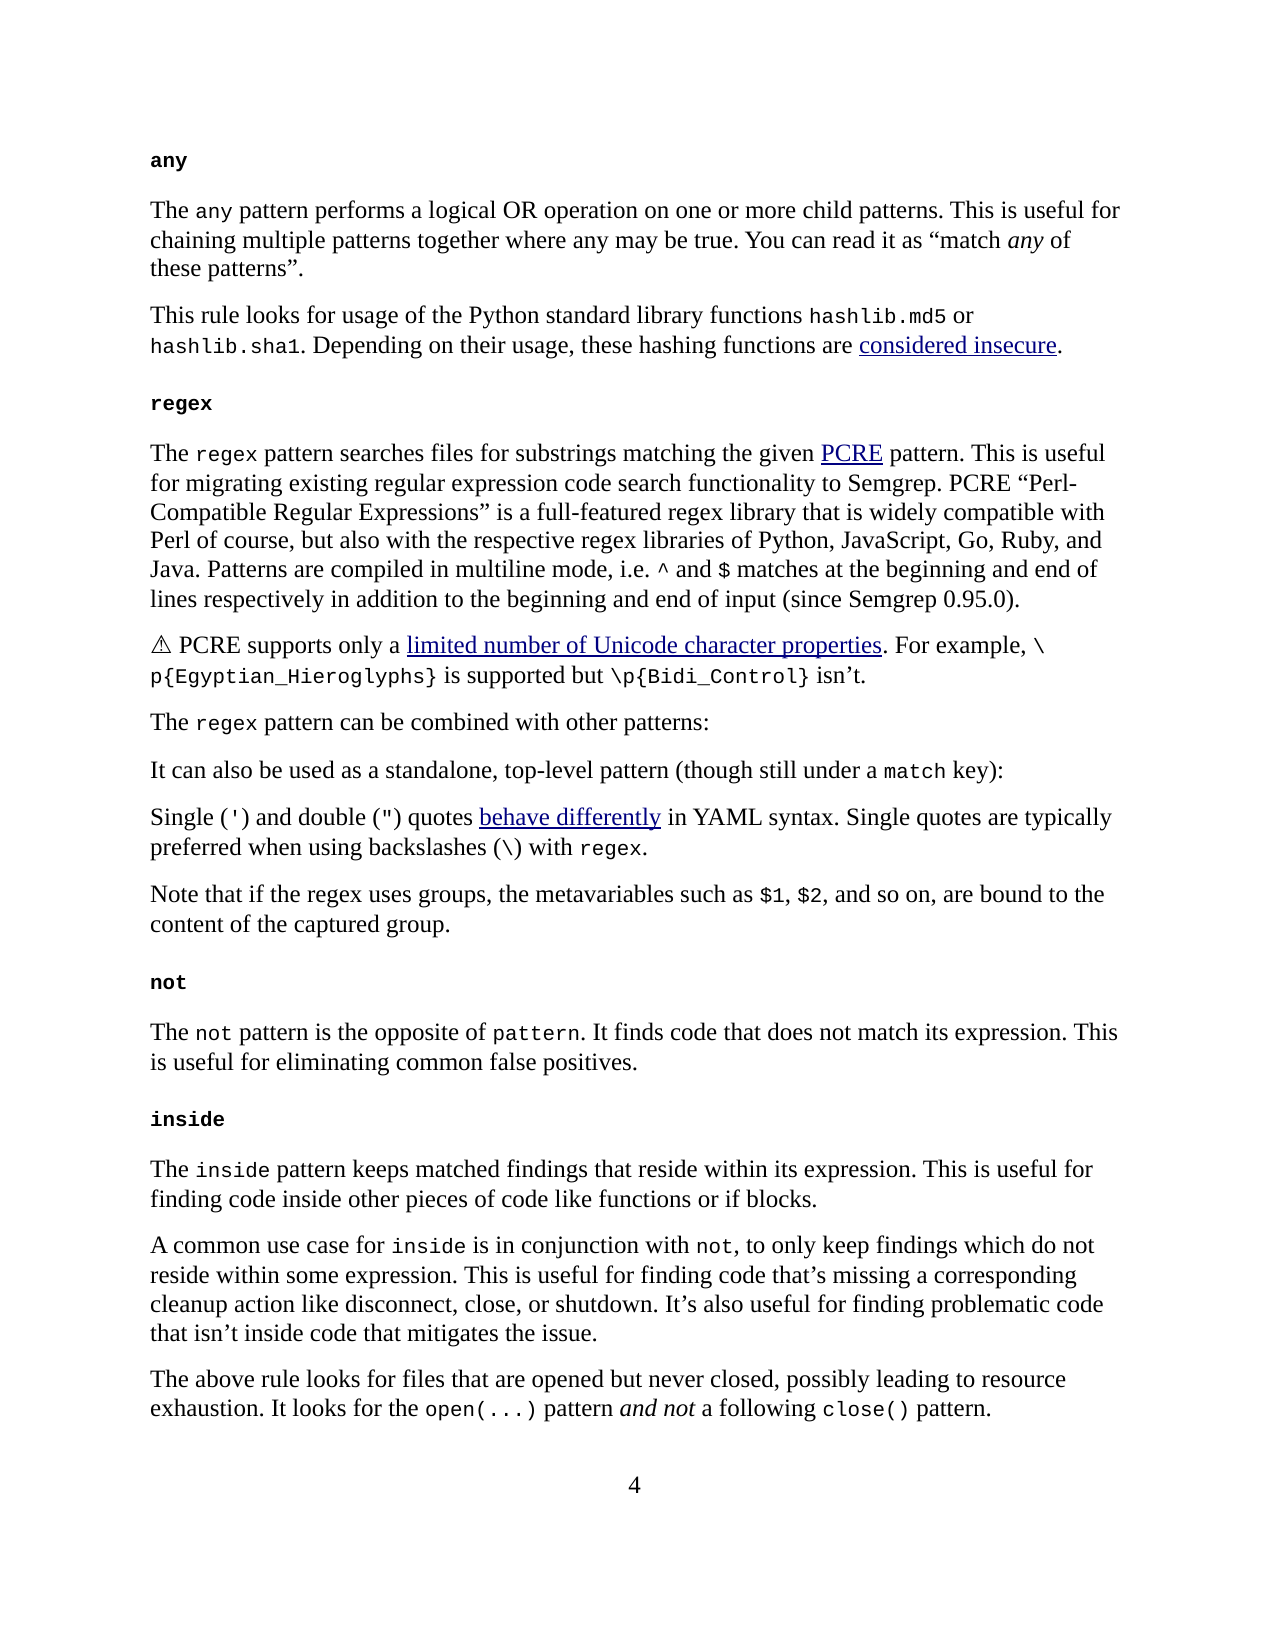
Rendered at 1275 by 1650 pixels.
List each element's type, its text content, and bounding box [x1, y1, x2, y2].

text The any pattern performs a logical OR operation on one or more child patterns. This is useful for chaining multiple patterns together where any may be true. You can read it as “match any of these patterns”. [150, 195, 1125, 282]
subtitle inside [150, 1109, 1125, 1133]
text Note that if the regex uses groups, the metavariables such as $1, $2, and so on, are bound to the content of the captured group. [150, 879, 1125, 938]
subtitle any [150, 150, 1125, 174]
text It can also be used as a standalone, top-level pattern (though still under a match key): [150, 755, 1125, 784]
text A common use case for inside is in conjunction with not, to only keep findings which do not reside within some expression. This is useful for finding code that’s missing a corresponding cleanup action like disconnect, close, or shutdown. It’s also useful for finding problematic code that isn’t inside code that mitigates the issue. [150, 1231, 1125, 1346]
text The regex pattern searches files for substrings matching the given PCRE pattern. This is useful for migrating existing regular expression code search functionality to Semgrep. PCRE “Perl-Compatible Regular Expressions” is a full-featured regex library that is widely compatible with Perl of course, but also with the respective regex libraries of Python, JavaScript, Go, Ruby, and Java. Patterns are compiled in multiline mode, i.e. ^ and $ matches at the beginning and end of lines respectively in addition to the beginning and end of input (since Semgrep 0.95.0). [150, 438, 1125, 612]
text ⚠️ PCRE supports only a limited number of Unicode character properties. For example, \p{Egyptian_Hieroglyphs} is supported but \p{Bidi_Control} isn’t. [150, 630, 1125, 689]
text The inside pattern keeps matched findings that reside within its expression. This is useful for finding code inside other pieces of code like functions or if blocks. [150, 1154, 1125, 1213]
text This rule looks for usage of the Python standard library functions hashlib.md5 or hashlib.sha1. Depending on their usage, these hashing functions are considered insecure. [150, 300, 1125, 359]
subtitle regex [150, 393, 1125, 417]
text The regex pattern can be combined with other patterns: [150, 707, 1125, 737]
subtitle not [150, 972, 1125, 996]
text The not pattern is the opposite of pattern. It finds code that does not match its expression. This is useful for eliminating common false positives. [150, 1017, 1125, 1075]
text Single (') and double (") quotes behave differently in YAML syntax. Single quotes are typically preferred when using backslashes (\) with regex. [150, 802, 1125, 862]
text The above rule looks for files that are opened but never closed, possibly leading to resource exhaustion. It looks for the open(...) pattern and not a following close() pattern. [150, 1364, 1125, 1423]
